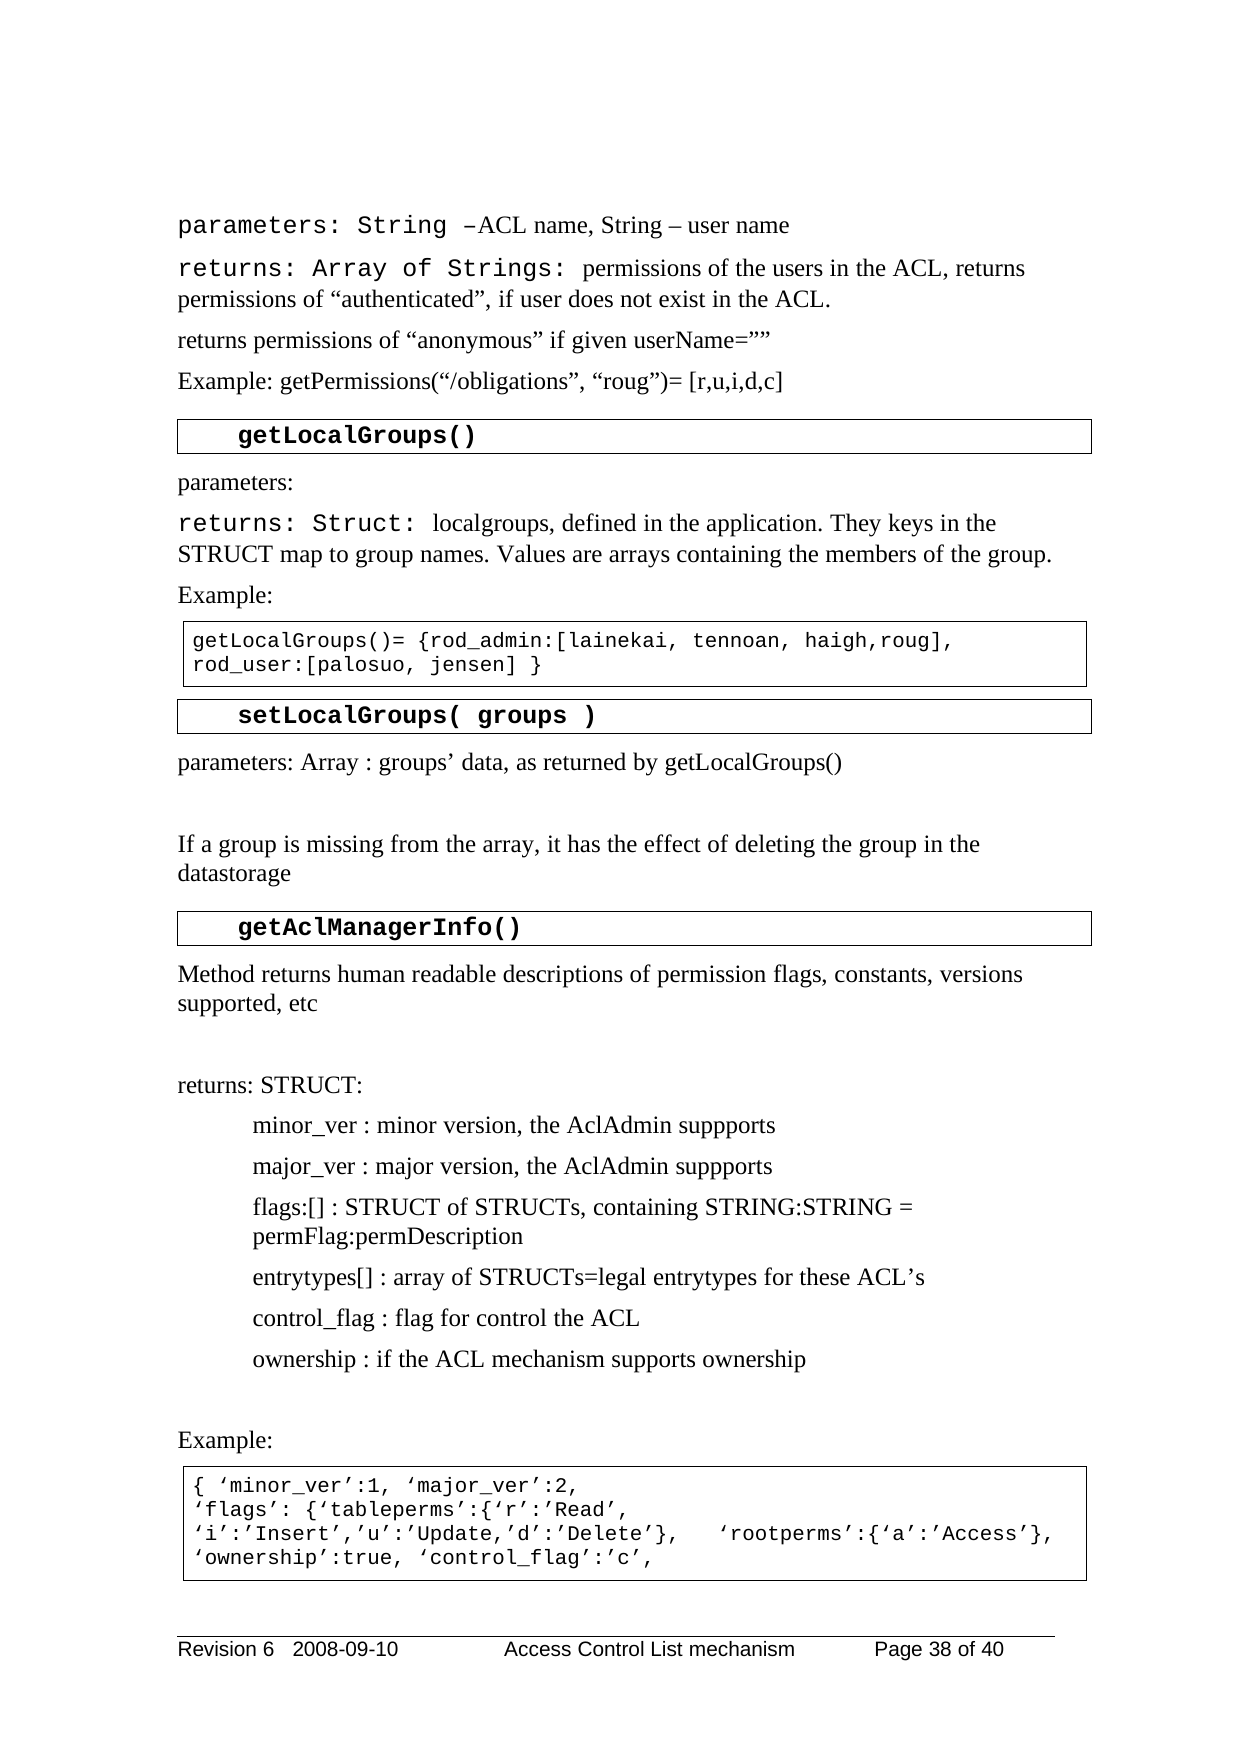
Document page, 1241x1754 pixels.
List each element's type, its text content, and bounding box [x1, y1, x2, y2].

text flags:[] : STRUCT of STRUCTs, containing STRING:STRING = permFlag:permDescription [252, 1192, 1092, 1250]
text returns permissions of “anonymous” if given userName=”” [177, 325, 1092, 354]
text ‘ownership’:true, ‘control_flag’:’c’, [184, 1538, 1086, 1580]
text parameters: [177, 467, 1092, 496]
text { ‘minor_ver’:1, ‘major_ver’:2, [184, 1467, 1086, 1490]
text returns: Array of Strings: permissions of the users in the ACL, returns permissions of “authenticated”, if user does not exist in the ACL. [177, 253, 1092, 313]
text setLocalGroups( groups ) [178, 700, 1091, 733]
text entrytypes[] : array of STRUCTs=legal entrytypes for these ACL’s [252, 1262, 1092, 1291]
text Example: [177, 580, 1092, 609]
text getLocalGroups()= {rod_admin:[lainekai, tennoan, haigh,roug], rod_user:[palosuo, jensen] } [184, 622, 1086, 686]
text returns: STRUCT: [177, 1069, 1092, 1098]
text Example: [177, 1425, 1092, 1454]
text parameters: String –ACL name, String – user name [177, 210, 1092, 241]
text returns: Struct: localgroups, defined in the application. They keys in the STRUCT map to group names. Values are arrays containing the members of the group. [177, 508, 1092, 568]
text ownership : if the ACL mechanism supports ownership [252, 1343, 1092, 1373]
text Method returns human readable descriptions of permission flags, constants, versions supported, etc [177, 959, 1092, 1017]
text ‘flags’: {‘tableperms’:{‘r’:’Read’, ‘i’:’Insert’,’u’:’Update,’d’:’Delete’}, ‘rootperms’:{‘a’:’Access’}, [184, 1490, 1086, 1538]
text control_flag : flag for control the ACL [252, 1303, 1092, 1332]
text major_ver : major version, the AclAdmin suppports [252, 1151, 1092, 1180]
text parameters: Array : groups’ data, as returned by getLocalGroups() [177, 747, 1092, 776]
text Example: getPermissions(“/obligations”, “roug”)= [r,u,i,d,c] [177, 366, 1092, 395]
text getLocalGroups() [178, 420, 1091, 453]
text getAclManagerInfo() [178, 912, 1091, 945]
text minor_ver : minor version, the AclAdmin suppports [252, 1110, 1092, 1139]
text If a group is missing from the array, it has the effect of deleting the group in the datastorage [177, 828, 1092, 887]
